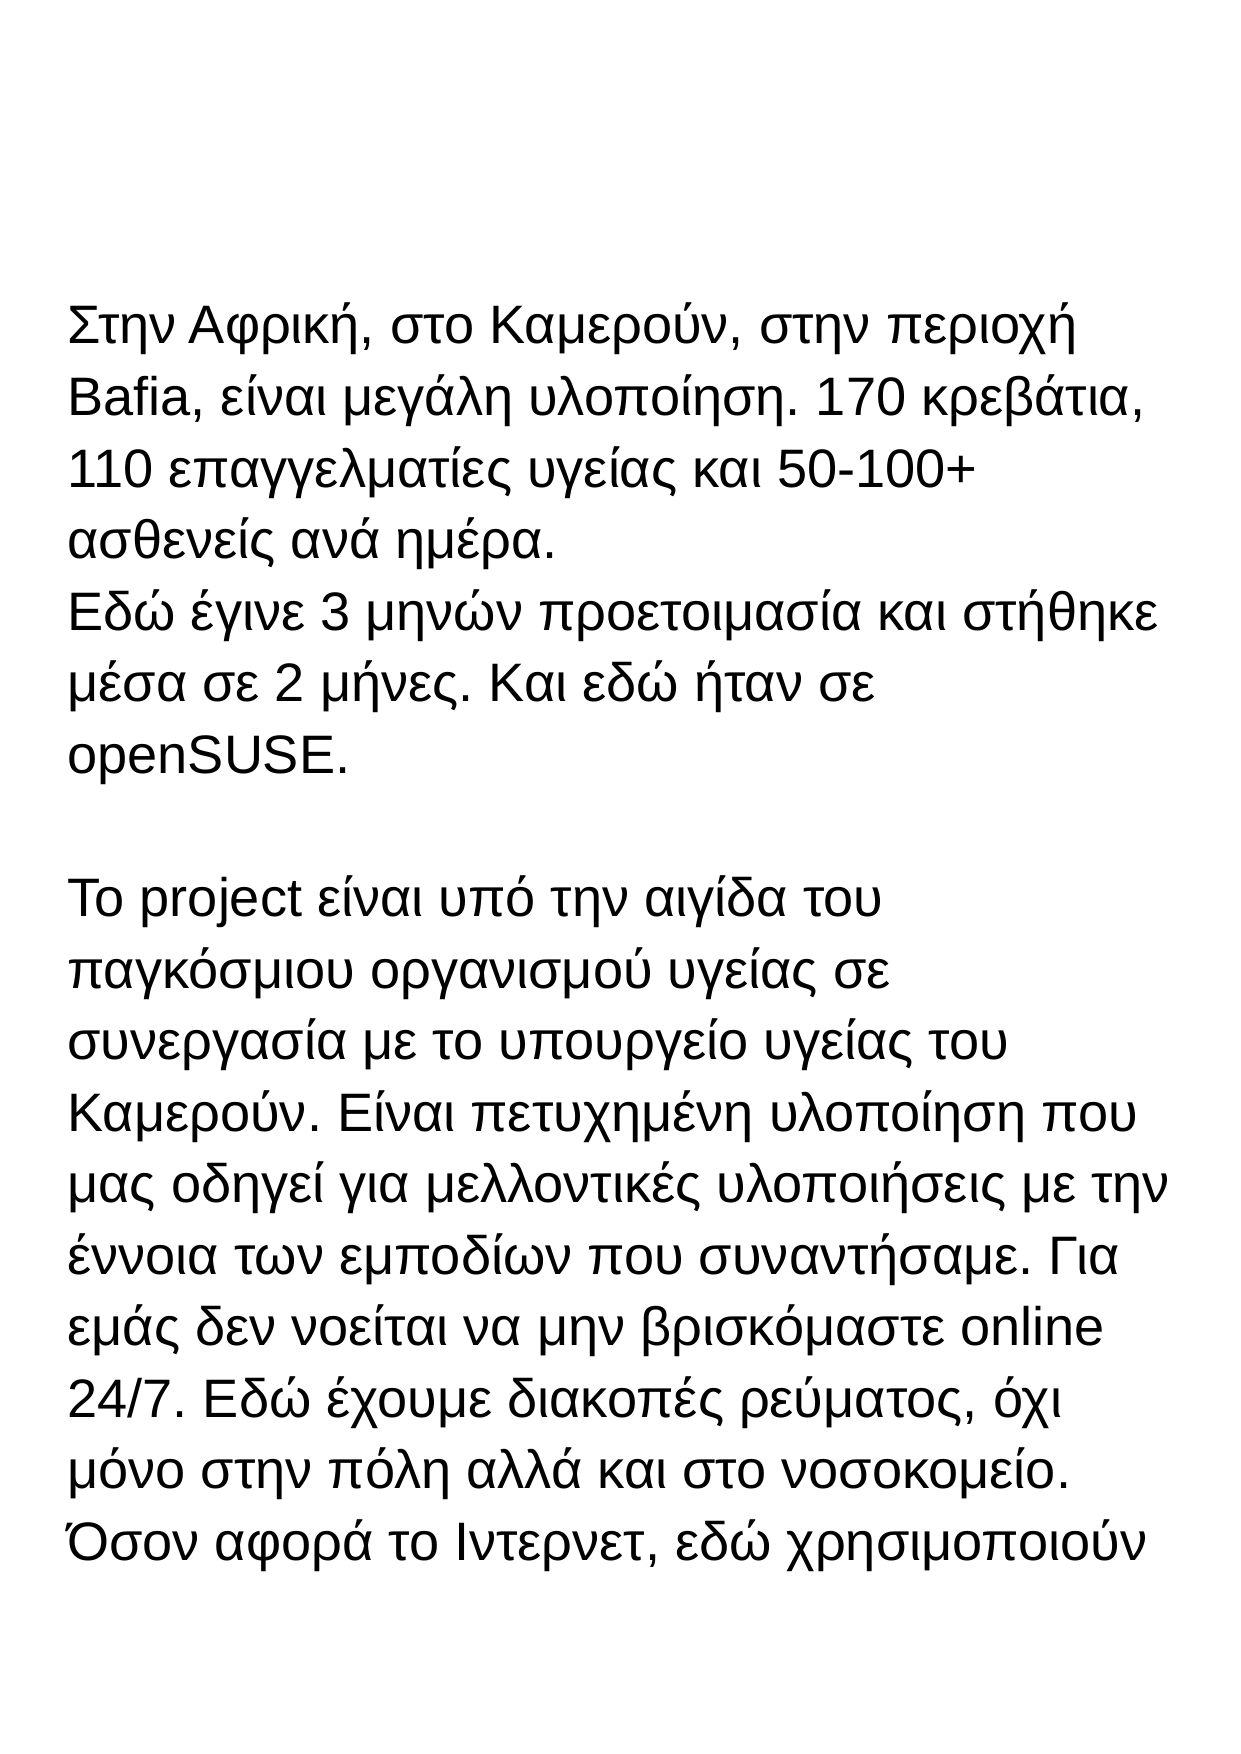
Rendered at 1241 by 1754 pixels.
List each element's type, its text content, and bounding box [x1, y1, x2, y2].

text Το project είναι υπό την αιγίδα του παγκόσμιου οργανισμού υγείας σε συνεργασία με το υπουργείο υγείας του Καμερούν. Είναι πετυχημένη υλοποίηση που μας οδηγεί για μελλοντικές υλοποιήσεις με την έννοια των εμποδίων που συναντήσαμε. Για εμάς δεν νοείται να μην βρισκόμαστε online 24/7. Εδώ έχουμε διακοπές ρεύματος, όχι μόνο στην πόλη αλλά και στο νοσοκομείο. Όσον αφορά το Ιντερνετ, εδώ χρησιμοποιούν [67, 866, 1173, 1572]
text Εδώ έγινε 3 μηνών προετοιμασία και στήθηκε μέσα σε 2 μήνες. Και εδώ ήταν σε openSUSE. [67, 579, 1173, 785]
text Στην Αφρική, στο Καμερούν, στην περιοχή Bafia, είναι μεγάλη υλοποίηση. 170 κρεβάτια, 110 επαγγελματίες υγείας και 50-100+ ασθενείς ανά ημέρα. [67, 293, 1173, 570]
